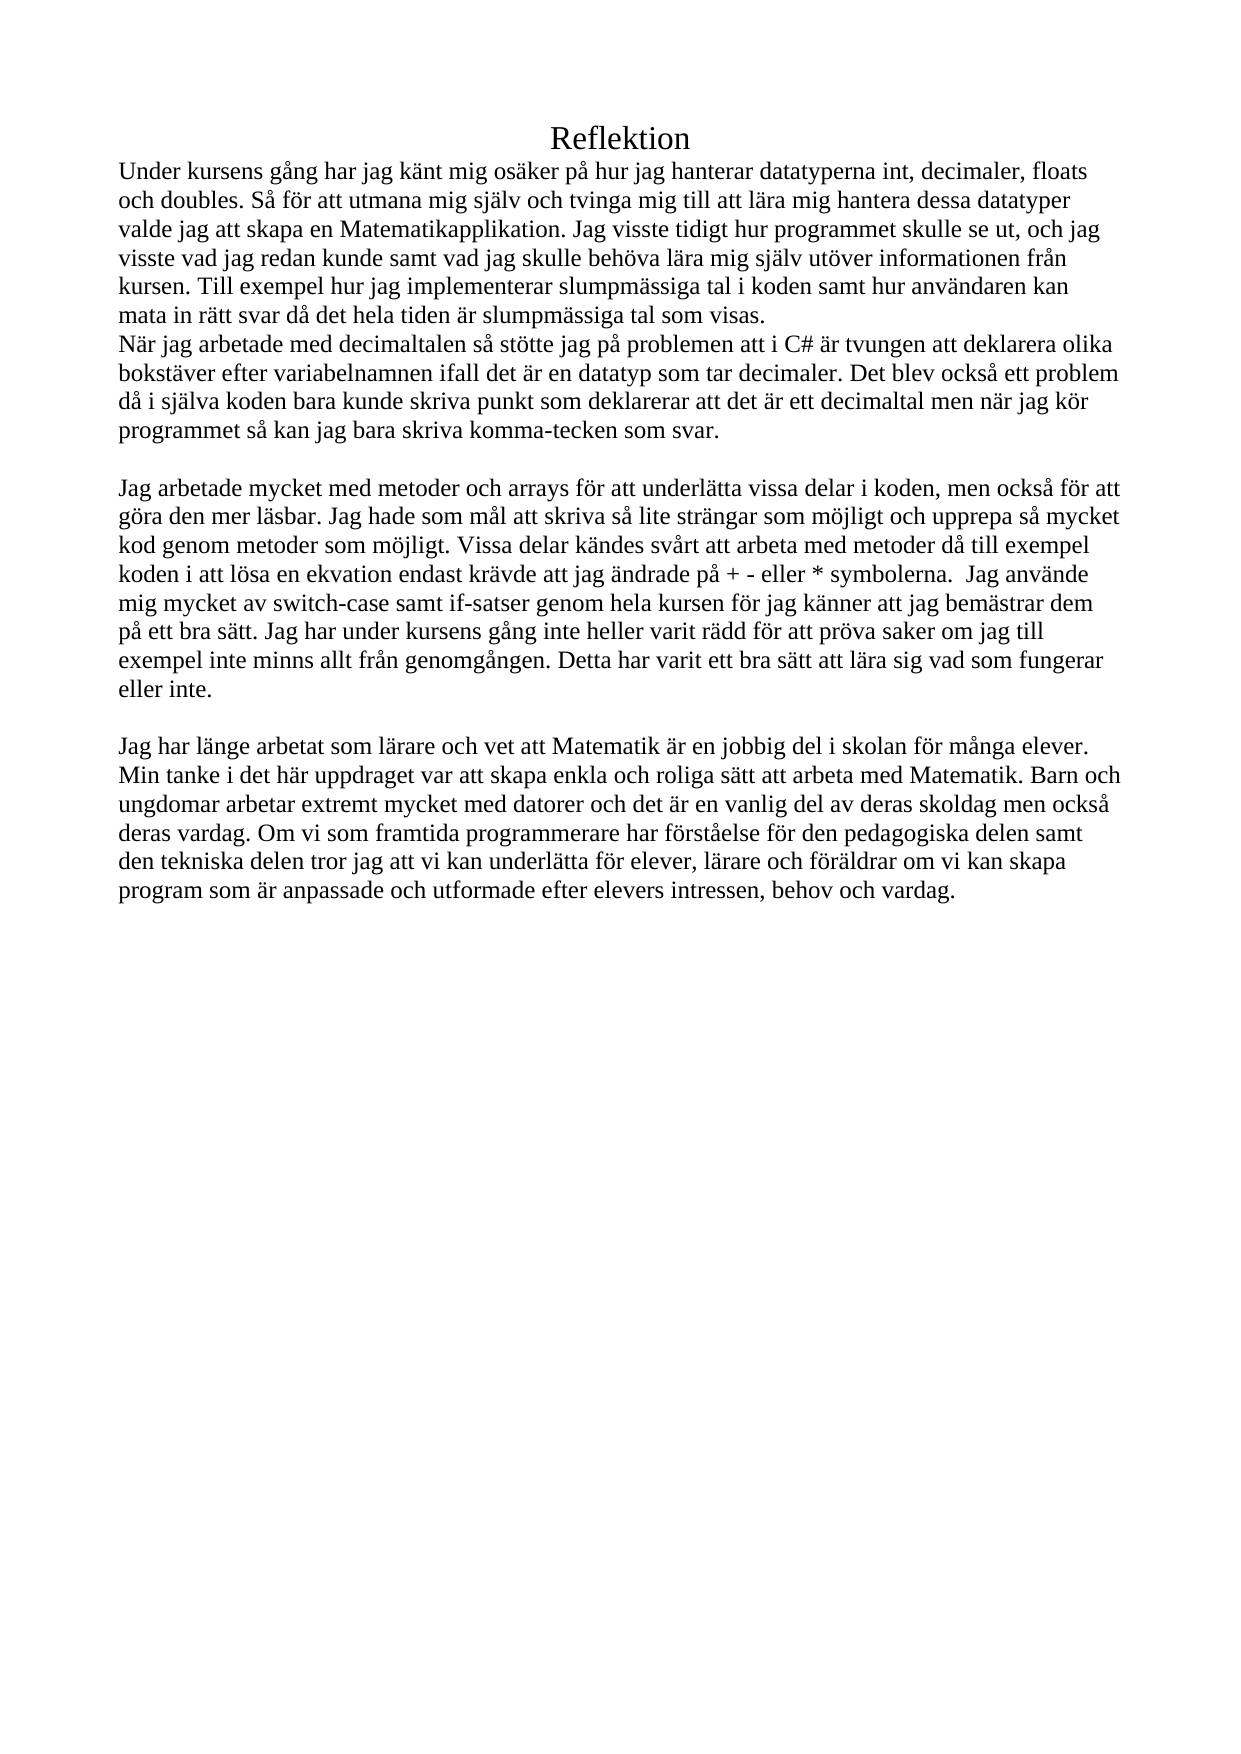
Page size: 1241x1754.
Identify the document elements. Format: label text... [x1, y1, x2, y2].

text Under kursens gång har jag känt mig osäker på hur jag hanterar datatyperna int, decimaler, floats och doubles. Så för att utmana mig själv och tvinga mig till att lära mig hantera dessa datatyper valde jag att skapa en Matematikapplikation. Jag visste tidigt hur programmet skulle se ut, och jag visste vad jag redan kunde samt vad jag skulle behöva lära mig själv utöver informationen från kursen. Till exempel hur jag implementerar slumpmässiga tal i koden samt hur användaren kan mata in rätt svar då det hela tiden är slumpmässiga tal som visas. [118, 156, 1122, 329]
text Jag har länge arbetat som lärare och vet att Matematik är en jobbig del i skolan för många elever. Min tanke i det här uppdraget var att skapa enkla och roliga sätt att arbeta med Matematik. Barn och ungdomar arbetar extremt mycket med datorer och det är en vanlig del av deras skoldag men också deras vardag. Om vi som framtida programmerare har förståelse för den pedagogiska delen samt den tekniska delen tror jag att vi kan underlätta för elever, lärare och föräldrar om vi kan skapa program som är anpassade och utformade efter elevers intressen, behov och vardag. [118, 731, 1122, 904]
text När jag arbetade med decimaltalen så stötte jag på problemen att i C# är tvungen att deklarera olika bokstäver efter variabelnamnen ifall det är en datatyp som tar decimaler. Det blev också ett problem då i själva koden bara kunde skriva punkt som deklarerar att det är ett decimaltal men när jag kör programmet så kan jag bara skriva komma-tecken som svar. [118, 329, 1122, 444]
text Jag arbetade mycket med metoder och arrays för att underlätta vissa delar i koden, men också för att göra den mer läsbar. Jag hade som mål att skriva så lite strängar som möjligt och upprepa så mycket kod genom metoder som möjligt. Vissa delar kändes svårt att arbeta med metoder då till exempel koden i att lösa en ekvation endast krävde att jag ändrade på + - eller * symbolerna. Jag använde mig mycket av switch-case samt if-satser genom hela kursen för jag känner att jag bemästrar dem på ett bra sätt. Jag har under kursens gång inte heller varit rädd för att pröva saker om jag till exempel inte minns allt från genomgången. Detta har varit ett bra sätt att lära sig vad som fungerar eller inte. [118, 473, 1122, 703]
text Reflektion [118, 118, 1122, 156]
